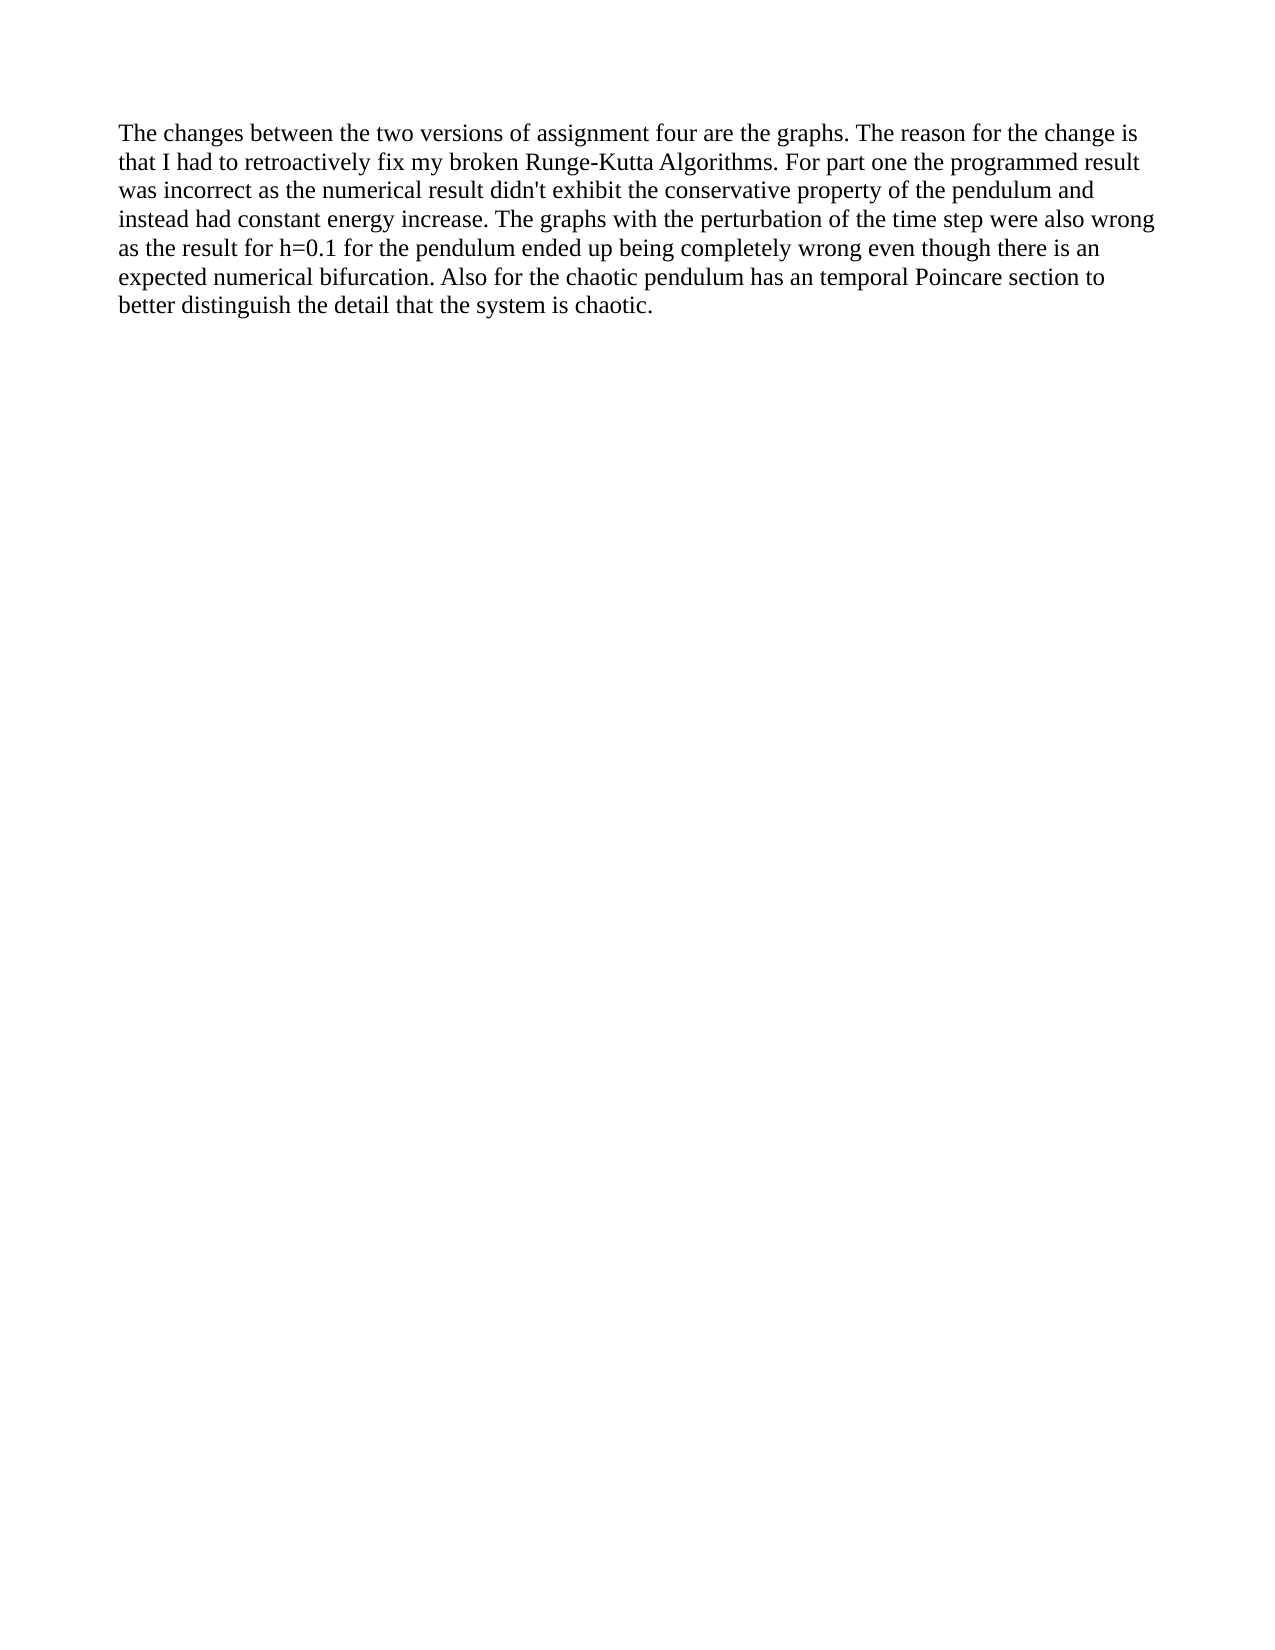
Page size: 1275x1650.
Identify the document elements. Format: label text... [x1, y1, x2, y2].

text The changes between the two versions of assignment four are the graphs. The reason for the change is that I had to retroactively fix my broken Runge-Kutta Algorithms. For part one the programmed result was incorrect as the numerical result didn't exhibit the conservative property of the pendulum and instead had constant energy increase. The graphs with the perturbation of the time step were also wrong as the result for h=0.1 for the pendulum ended up being completely wrong even though there is an expected numerical bifurcation. Also for the chaotic pendulum has an temporal Poincare section to better distinguish the detail that the system is chaotic. [118, 118, 1157, 319]
